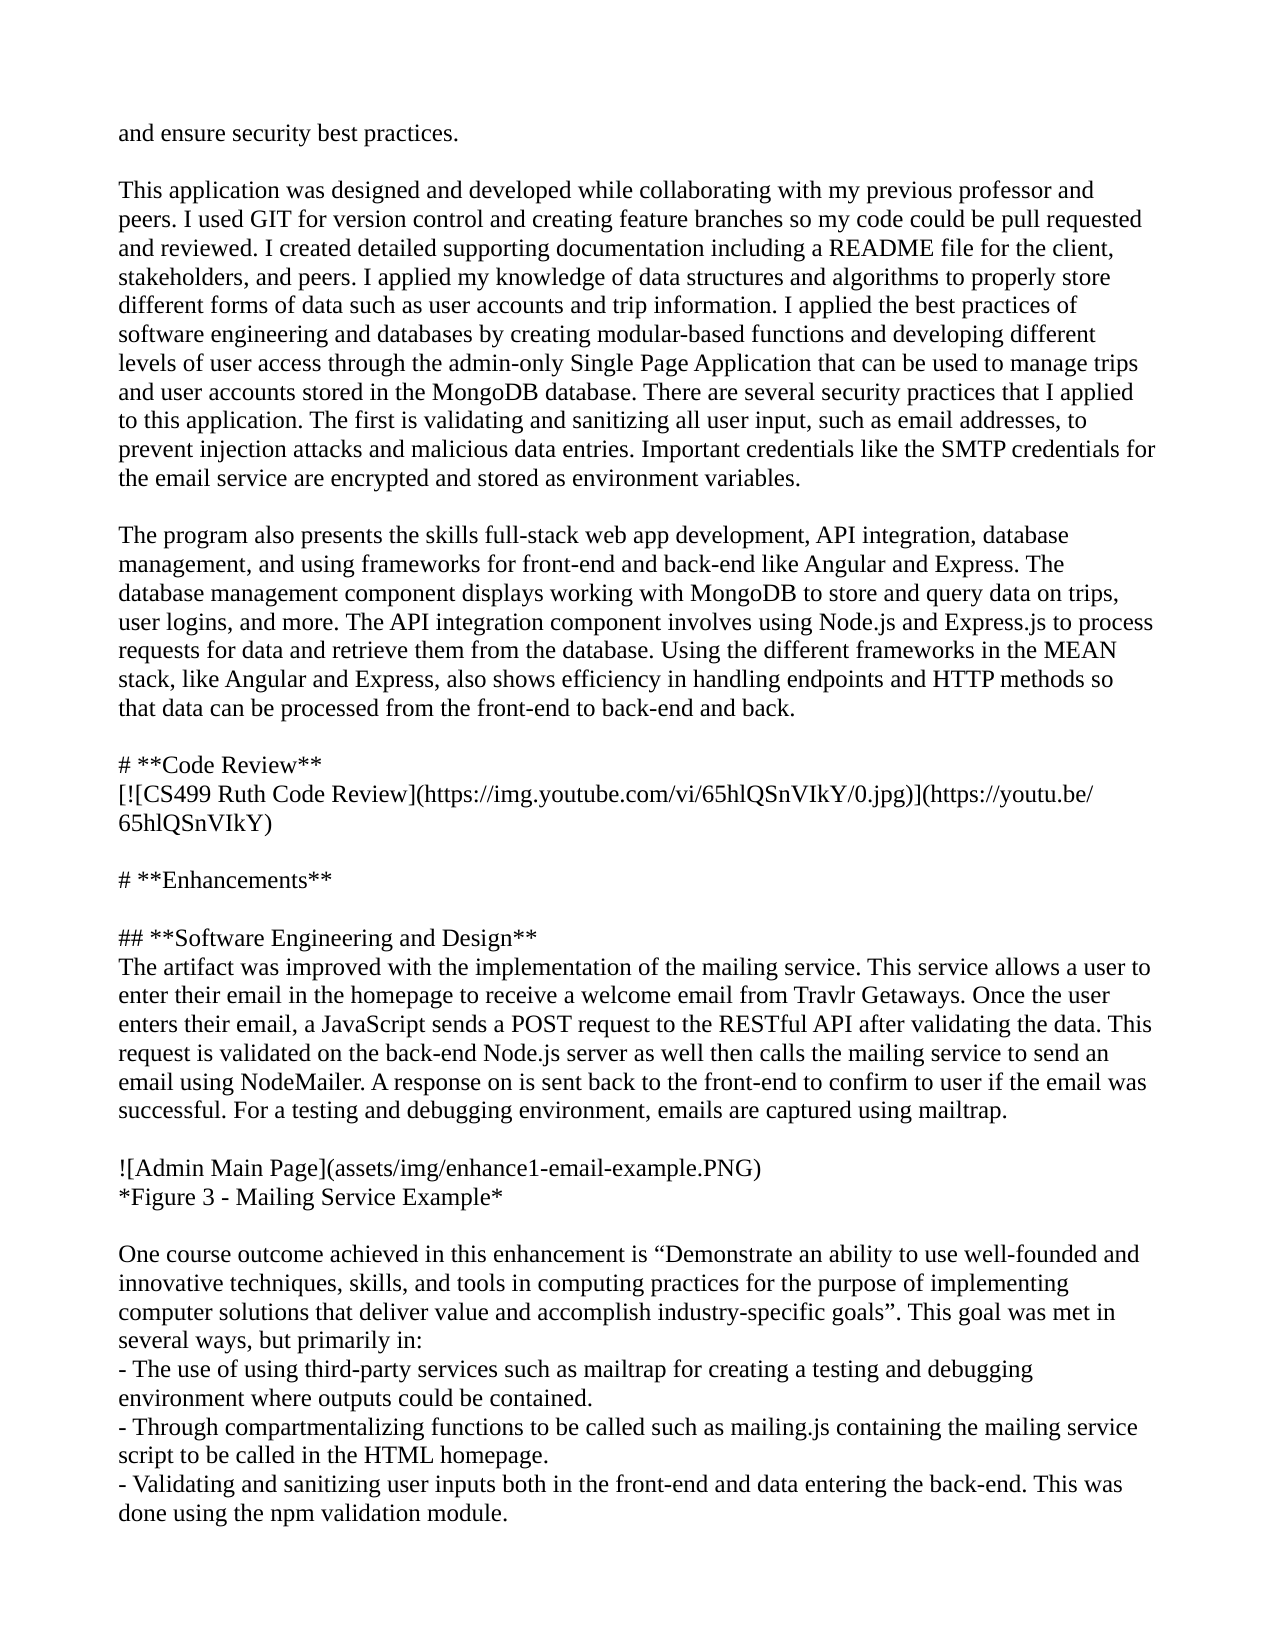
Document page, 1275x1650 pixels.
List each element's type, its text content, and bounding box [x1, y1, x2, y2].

text and ensure security best practices. This application was designed and developed while collaborating with my previous professor and peers. I used GIT for version control and creating feature branches so my code could be pull requested and reviewed. I created detailed supporting documentation including a README file for the client, stakeholders, and peers. I applied my knowledge of data structures and algorithms to properly store different forms of data such as user accounts and trip information. I applied the best practices of software engineering and databases by creating modular-based functions and developing different levels of user access through the admin-only Single Page Application that can be used to manage trips and user accounts stored in the MongoDB database. There are several security practices that I applied to this application. The first is validating and sanitizing all user input, such as email addresses, to prevent injection attacks and malicious data entries. Important credentials like the SMTP credentials for the email service are encrypted and stored as environment variables. The program also presents the skills full-stack web app development, API integration, database management, and using frameworks for front-end and back-end like Angular and Express. The database management component displays working with MongoDB to store and query data on trips, user logins, and more. The API integration component involves using Node.js and Express.js to process requests for data and retrieve them from the database. Using the different frameworks in the MEAN stack, like Angular and Express, also shows efficiency in handling endpoints and HTTP methods so that data can be processed from the front-end to back-end and back. # **Code Review** [![CS499 Ruth Code Review](https://img.youtube.com/vi/65hlQSnVIkY/0.jpg)](https://youtu.be/65hlQSnVIkY) # **Enhancements** ## **Software Engineering and Design** The artifact was improved with the implementation of the mailing service. This service allows a user to enter their email in the homepage to receive a welcome email from Travlr Getaways. Once the user enters their email, a JavaScript sends a POST request to the RESTful API after validating the data. This request is validated on the back-end Node.js server as well then calls the mailing service to send an email using NodeMailer. A response on is sent back to the front-end to confirm to user if the email was successful. For a testing and debugging environment, emails are captured using mailtrap. ![Admin Main Page](assets/img/enhance1-email-example.PNG) *Figure 3 - Mailing Service Example* One course outcome achieved in this enhancement is “Demonstrate an ability to use well-founded and innovative techniques, skills, and tools in computing practices for the purpose of implementing computer solutions that deliver value and accomplish industry-specific goals”. This goal was met in several ways, but primarily in: - The use of using third-party services such as mailtrap for creating a testing and debugging environment where outputs could be contained. - Through compartmentalizing functions to be called such as mailing.js containing the mailing service script to be called in the HTML homepage. - Validating and sanitizing user inputs both in the front-end and data entering the back-end. This was done using the npm validation module. [118, 118, 1157, 1527]
